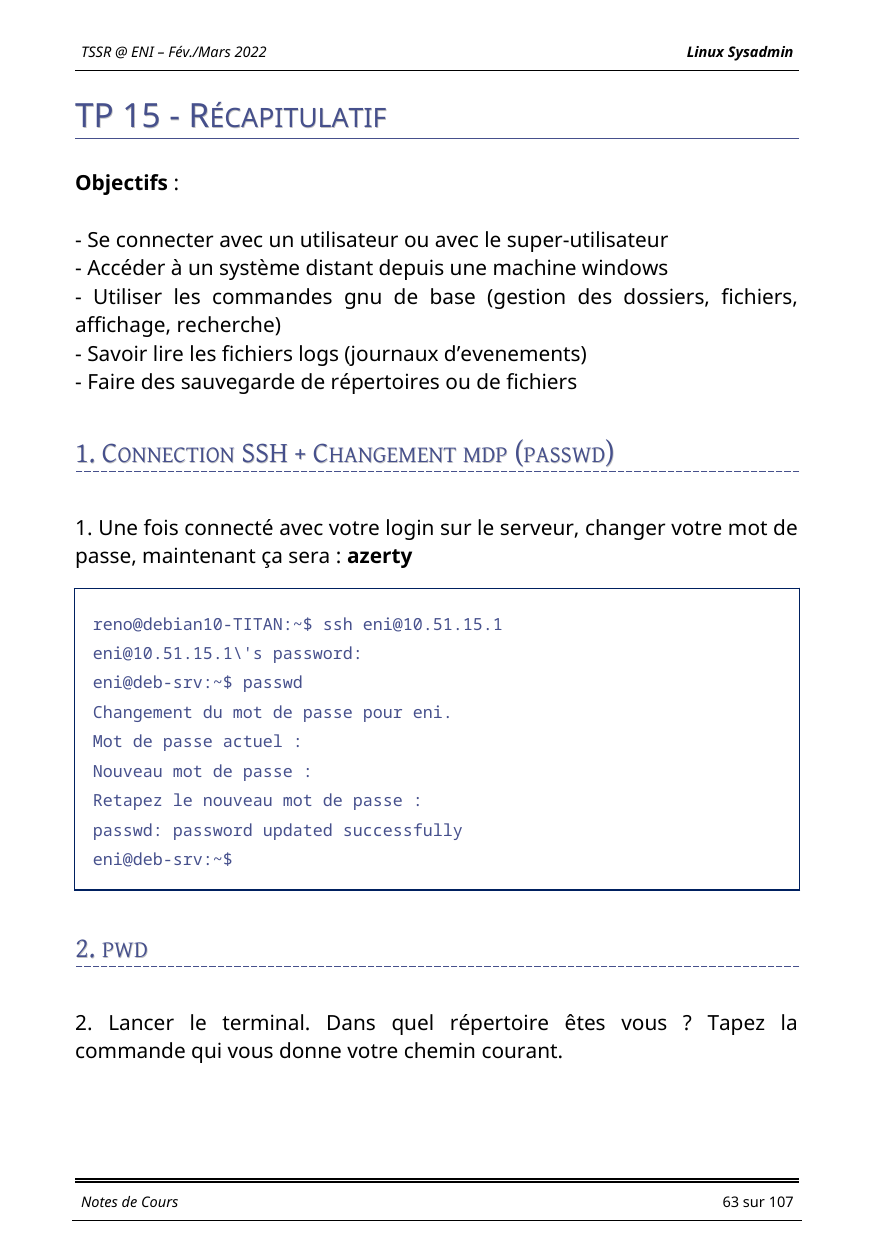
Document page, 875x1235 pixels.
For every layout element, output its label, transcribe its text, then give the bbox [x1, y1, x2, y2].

text Changement du mot de passe pour eni. [75, 676, 799, 706]
text - Utiliser les commandes gnu de base (gestion des dossiers, fichiers, affichage, recherche) [75, 282, 799, 339]
text passwd: password updated successfully [75, 794, 799, 823]
text Mot de passe actuel : [75, 706, 799, 735]
text Objectifs : [75, 168, 799, 197]
text 1. Une fois connecté avec votre login sur le serveur, changer votre mot de passe, maintenant ça sera : azerty [75, 513, 799, 570]
text Retapez le nouveau mot de passe : [75, 764, 799, 794]
text - Savoir lire les fichiers logs (journaux d’evenements) [75, 339, 799, 367]
text 1. Connection SSH + Changement mdp (passwd) [75, 437, 799, 472]
text 2. pwd [75, 932, 799, 967]
text Nouveau mot de passe : [75, 735, 799, 764]
text 2. Lancer le terminal. Dans quel répertoire êtes vous ? Tapez la commande qui vous donne votre chemin courant. [75, 1008, 799, 1065]
subtitle TP 15 - Récapitulatif [75, 92, 799, 138]
text eni@10.51.15.1\'s password: [75, 617, 799, 647]
text reno@debian10-TITAN:~$ ssh eni@10.51.15.1 [75, 589, 799, 617]
text eni@deb-srv:~$ [75, 823, 799, 889]
text - Accéder à un système distant depuis une machine windows [75, 253, 799, 282]
text - Faire des sauvegarde de répertoires ou de fichiers [75, 367, 799, 396]
text - Se connecter avec un utilisateur ou avec le super-utilisateur [75, 225, 799, 253]
text eni@deb-srv:~$ passwd [75, 647, 799, 676]
